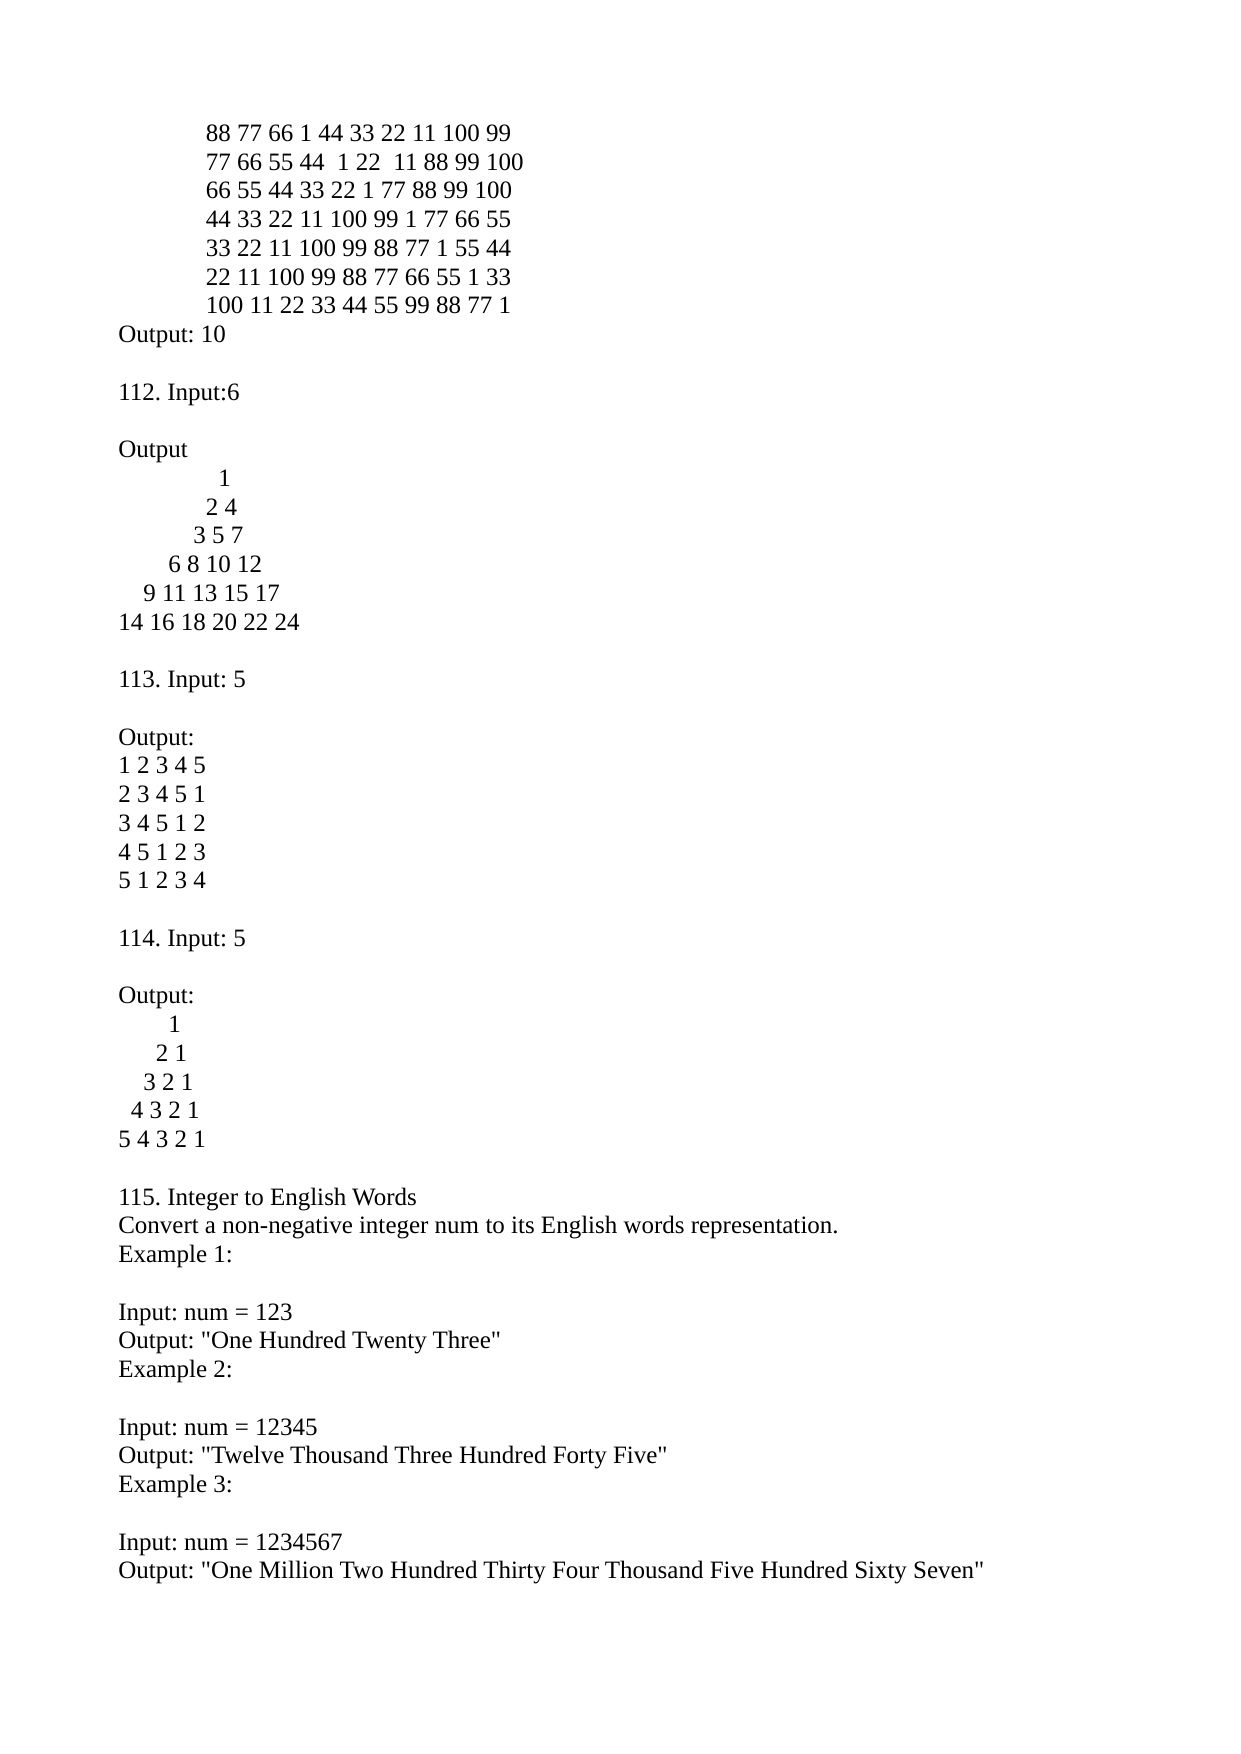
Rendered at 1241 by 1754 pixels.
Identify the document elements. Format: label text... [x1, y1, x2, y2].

text Output: [118, 981, 1122, 1009]
text 9 11 13 15 17 [118, 578, 1122, 607]
text Output: "Twelve Thousand Three Hundred Forty Five" [118, 1441, 1122, 1469]
text 4 3 2 1 [118, 1096, 1122, 1124]
text Output: "One Hundred Twenty Three" [118, 1326, 1122, 1354]
text Output: [118, 722, 1122, 751]
text 113. Input: 5 [118, 664, 1122, 693]
text 115. Integer to English Words [118, 1182, 1122, 1211]
text 2 4 [118, 492, 1122, 521]
text 5 4 3 2 1 [118, 1124, 1122, 1153]
text 3 5 7 [118, 521, 1122, 549]
text 66 55 44 33 22 1 77 88 99 100 [118, 176, 1122, 204]
text Output: "One Million Two Hundred Thirty Four Thousand Five Hundred Sixty Seven" [118, 1556, 1122, 1584]
text 22 11 100 99 88 77 66 55 1 33 [118, 262, 1122, 291]
text Output: 10 [118, 319, 1122, 348]
text 1 2 3 4 5 [118, 751, 1122, 779]
text 77 66 55 44 1 22 11 88 99 100 [118, 147, 1122, 176]
text Example 2: [118, 1354, 1122, 1383]
text 14 16 18 20 22 24 [118, 607, 1122, 636]
text Input: num = 1234567 [118, 1527, 1122, 1556]
text 6 8 10 12 [118, 549, 1122, 578]
text 44 33 22 11 100 99 1 77 66 55 [118, 204, 1122, 233]
text 33 22 11 100 99 88 77 1 55 44 [118, 233, 1122, 262]
text 114. Input: 5 [118, 923, 1122, 952]
text 100 11 22 33 44 55 99 88 77 1 [118, 291, 1122, 319]
text 5 1 2 3 4 [118, 866, 1122, 894]
text Input: num = 123 [118, 1297, 1122, 1326]
text Input: num = 12345 [118, 1412, 1122, 1441]
text 3 2 1 [118, 1067, 1122, 1096]
text Convert a non-negative integer num to its English words representation. [118, 1211, 1122, 1239]
text Example 3: [118, 1469, 1122, 1498]
text 112. Input:6 [118, 377, 1122, 406]
text 1 [118, 463, 1122, 492]
text 88 77 66 1 44 33 22 11 100 99 [118, 118, 1122, 147]
text 1 [118, 1009, 1122, 1038]
text 2 1 [118, 1038, 1122, 1067]
text 3 4 5 1 2 [118, 808, 1122, 837]
text 2 3 4 5 1 [118, 779, 1122, 808]
text 4 5 1 2 3 [118, 837, 1122, 866]
text Output [118, 434, 1122, 463]
text Example 1: [118, 1239, 1122, 1268]
